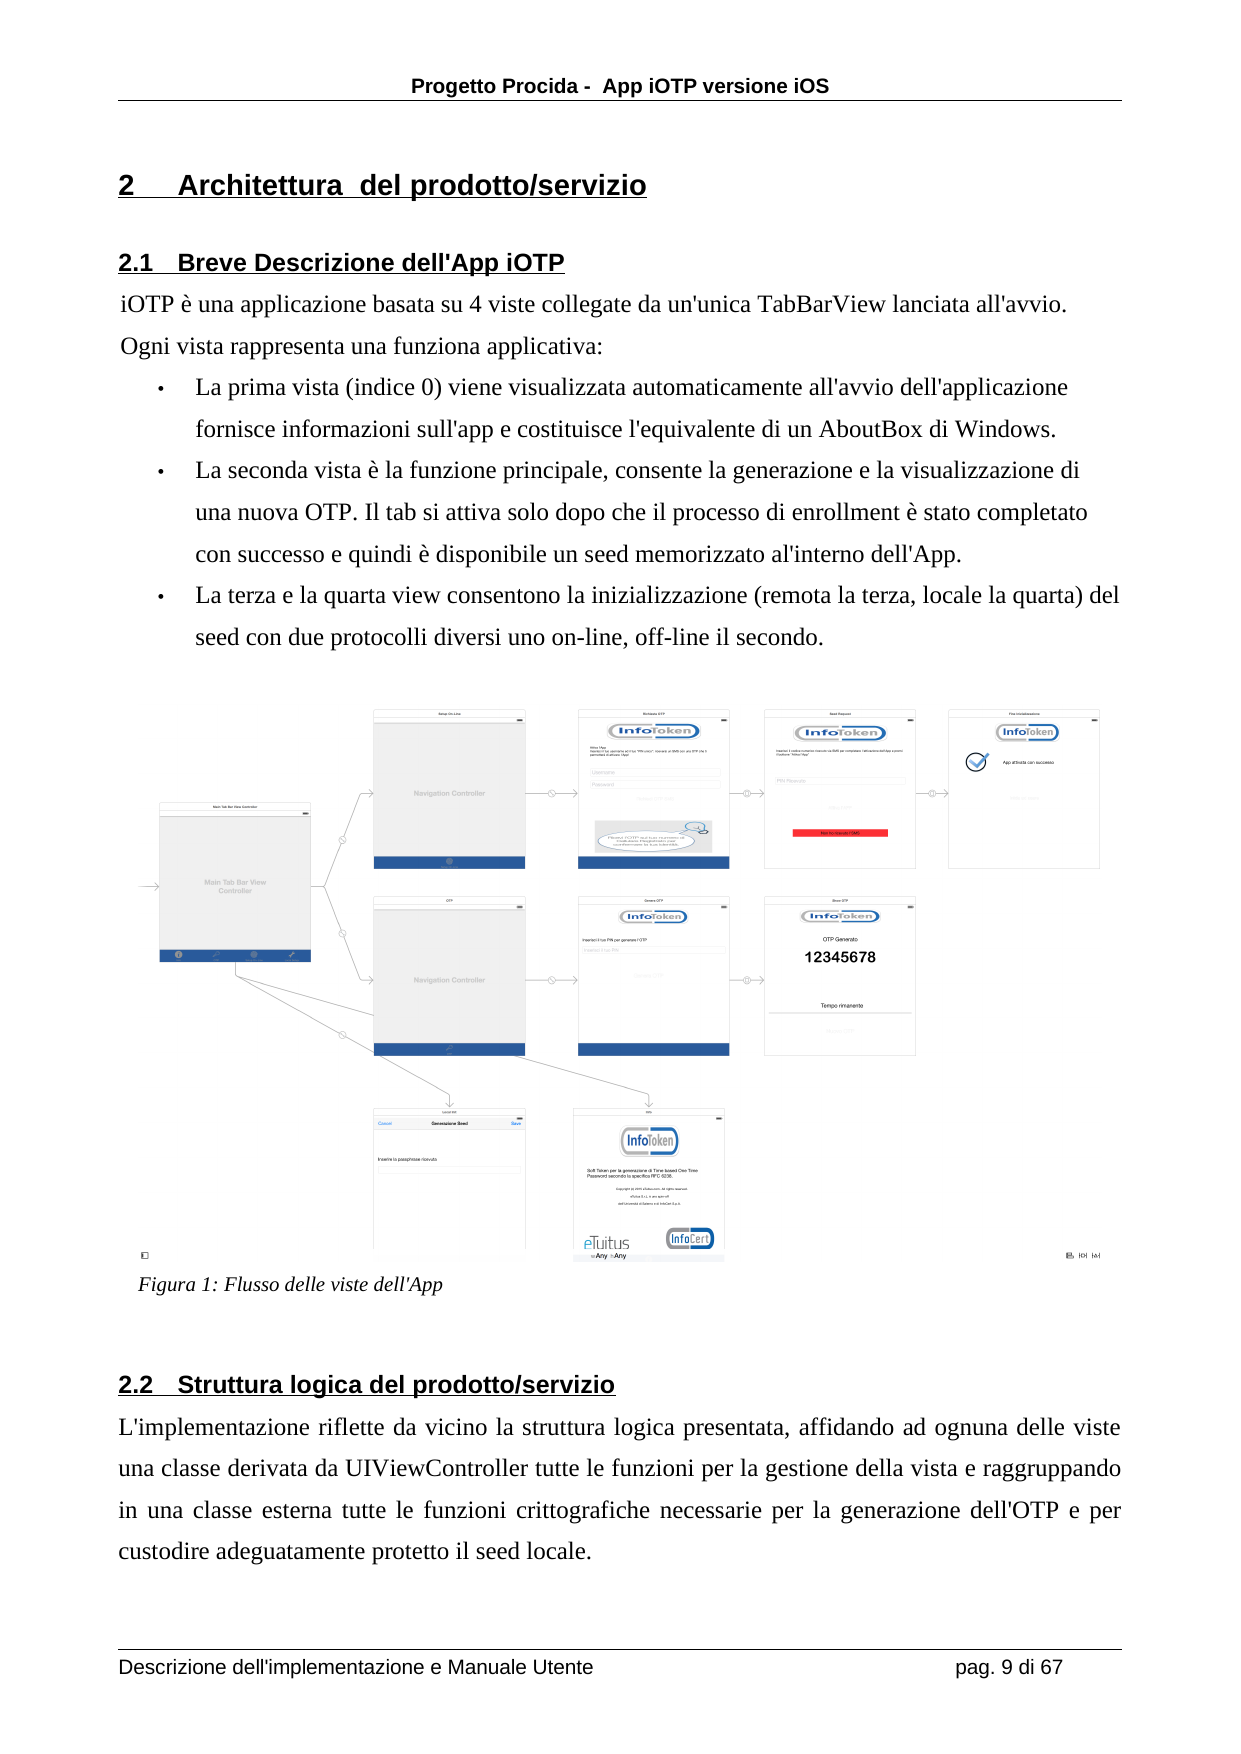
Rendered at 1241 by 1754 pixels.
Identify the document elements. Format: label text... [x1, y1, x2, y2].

text iOTP è una applicazione basata su 4 viste collegate da un'unica TabBarView lanciata all'avvio. [120, 290, 1122, 318]
picture [137, 704, 1103, 1264]
subtitle Breve Descrizione dell'App iOTP [118, 248, 1122, 276]
subtitle Architettura del prodotto/servizio [118, 168, 1122, 201]
list Figura 1: Flusso delle viste dell'App [138, 1262, 1102, 1296]
list La seconda vista è la funzione principale, consente la generazione e la visualizzazione di una nuova OTP. Il tab si attiva solo dopo che il processo di enrollment è stato completato con successo e quindi è disponibile un seed memorizzato al'interno dell'App. [158, 457, 1122, 567]
list La prima vista (indice 0) viene visualizzata automaticamente all'avvio dell'applicazione fornisce informazioni sull'app e costituisce l'equivalente di un AboutBox di Windows. [158, 373, 1122, 443]
subtitle Struttura logica del prodotto/servizio [118, 1371, 1122, 1399]
text L'implementazione riflette da vicino la struttura logica presentata, affidando ad ognuna delle viste una classe derivata da UIViewController tutte le funzioni per la gestione della vista e raggruppando in una classe esterna tutte le funzioni crittografiche necessarie per la generazione dell'OTP e per custodire adeguatamente protetto il seed locale. [118, 1413, 1122, 1565]
text Ogni vista rappresenta una funziona applicativa: [120, 332, 1122, 360]
list La terza e la quarta view consentono la inizializzazione (remota la terza, locale la quarta) del seed con due protocolli diversi uno on-line, off-line il secondo. [158, 581, 1122, 651]
